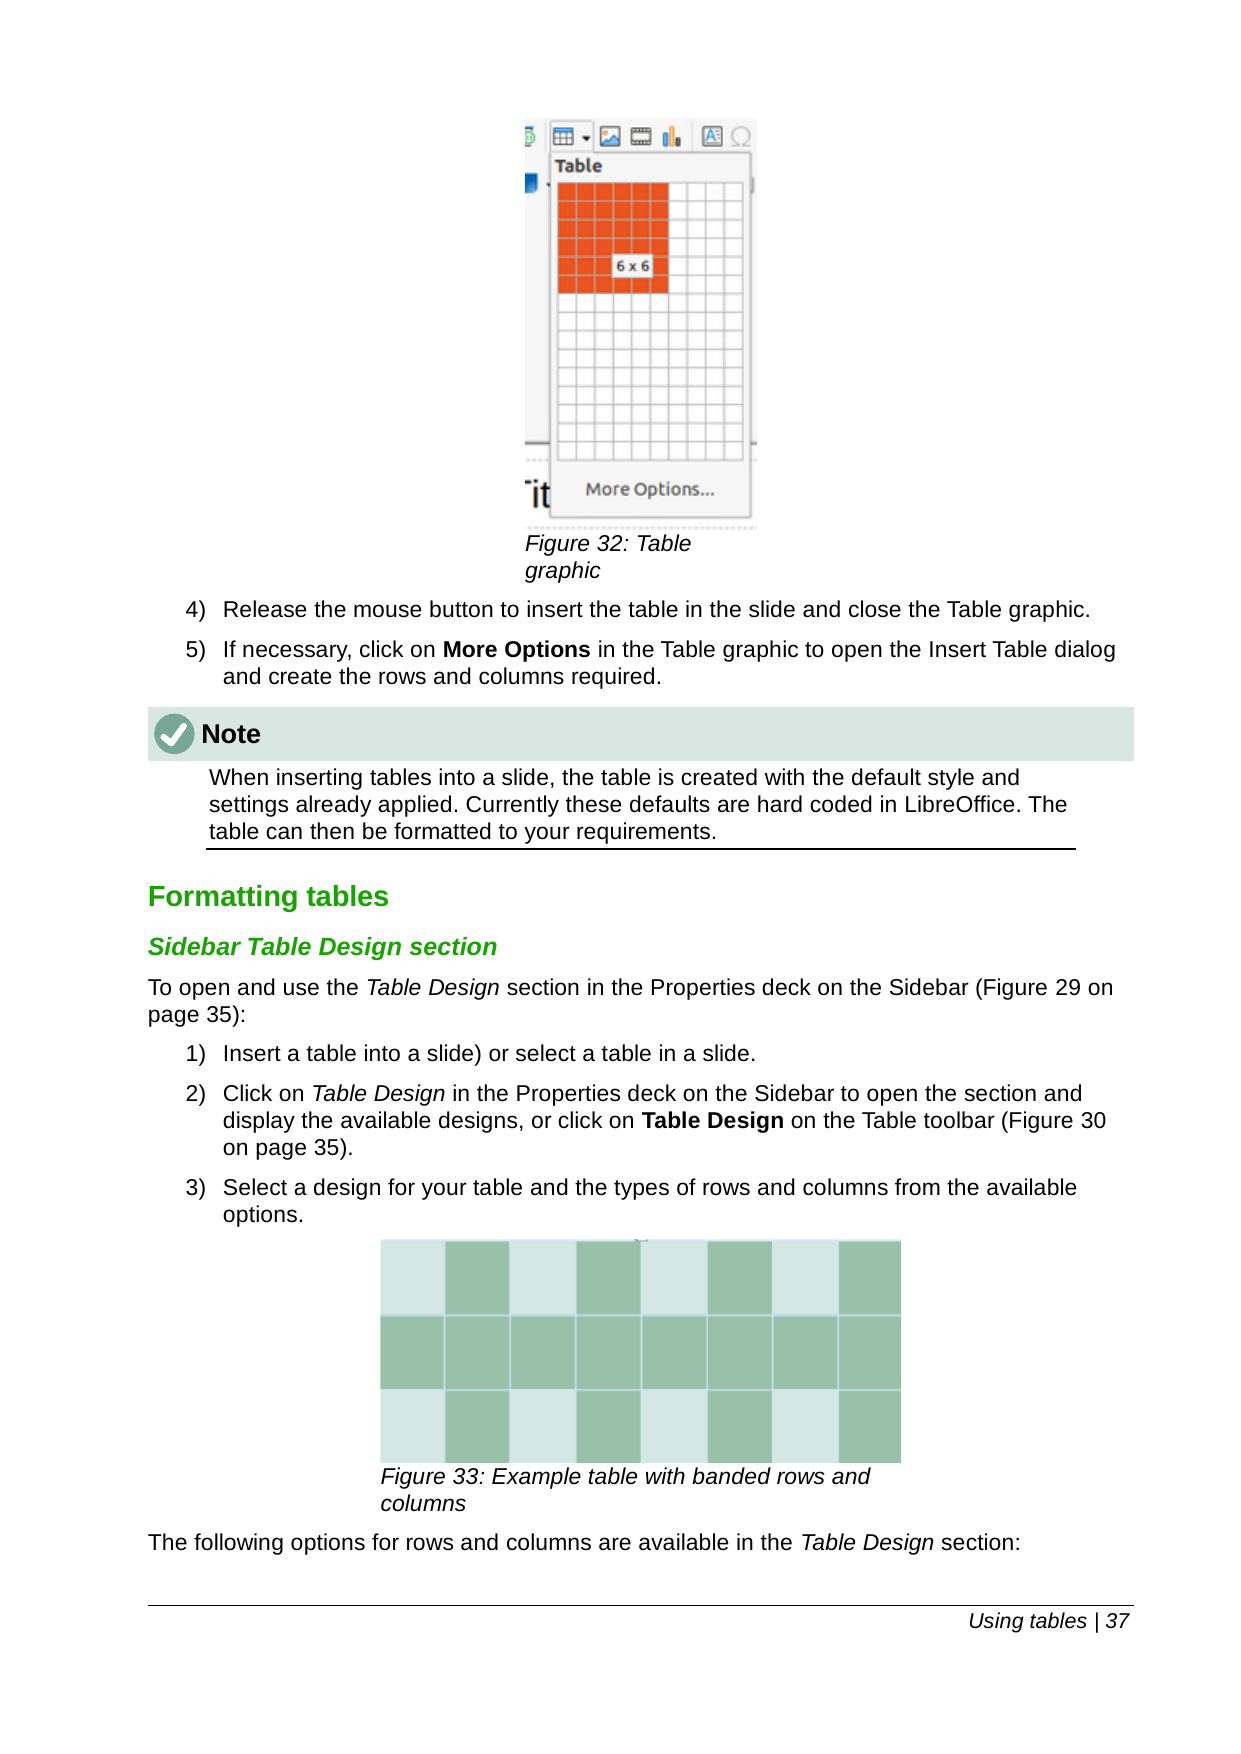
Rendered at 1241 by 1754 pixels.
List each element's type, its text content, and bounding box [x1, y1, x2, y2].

text When inserting tables into a slide, the table is created with the default style and settings already applied. Currently these defaults are hard coded in LibreOffice. The table can then be formatted to your requirements. [206, 761, 1076, 848]
picture [524, 118, 757, 530]
list Select a design for your table and the types of rows and columns from the available options. [206, 1173, 1134, 1227]
list Insert a table into a slide) or select a table in a slide. [206, 1039, 1134, 1067]
subtitle Note [148, 707, 1134, 761]
text The following options for rows and columns are available in the Table Design section: [148, 1529, 1134, 1556]
text To open and use the Table Design section in the Properties deck on the Sidebar (Figure 29 on page 35): [148, 973, 1134, 1027]
subtitle Sidebar Table Design section [148, 931, 1134, 960]
list Click on Table Design in the Properties deck on the Sidebar to open the section and display the available designs, or click on Table Design on the Table toolbar (Figure 30 on page 35). [206, 1079, 1134, 1160]
text Figure 32: Table graphic [525, 530, 757, 584]
subtitle Formatting tables [148, 879, 1134, 913]
text Figure 33: Example table with banded rows and columns [380, 1463, 901, 1517]
picture [380, 1239, 902, 1463]
list Release the mouse button to insert the table in the slide and close the Table graphic. [206, 596, 1134, 623]
list If necessary, click on More Options in the Table graphic to open the Insert Table dialog and create the rows and columns required. [206, 635, 1134, 689]
